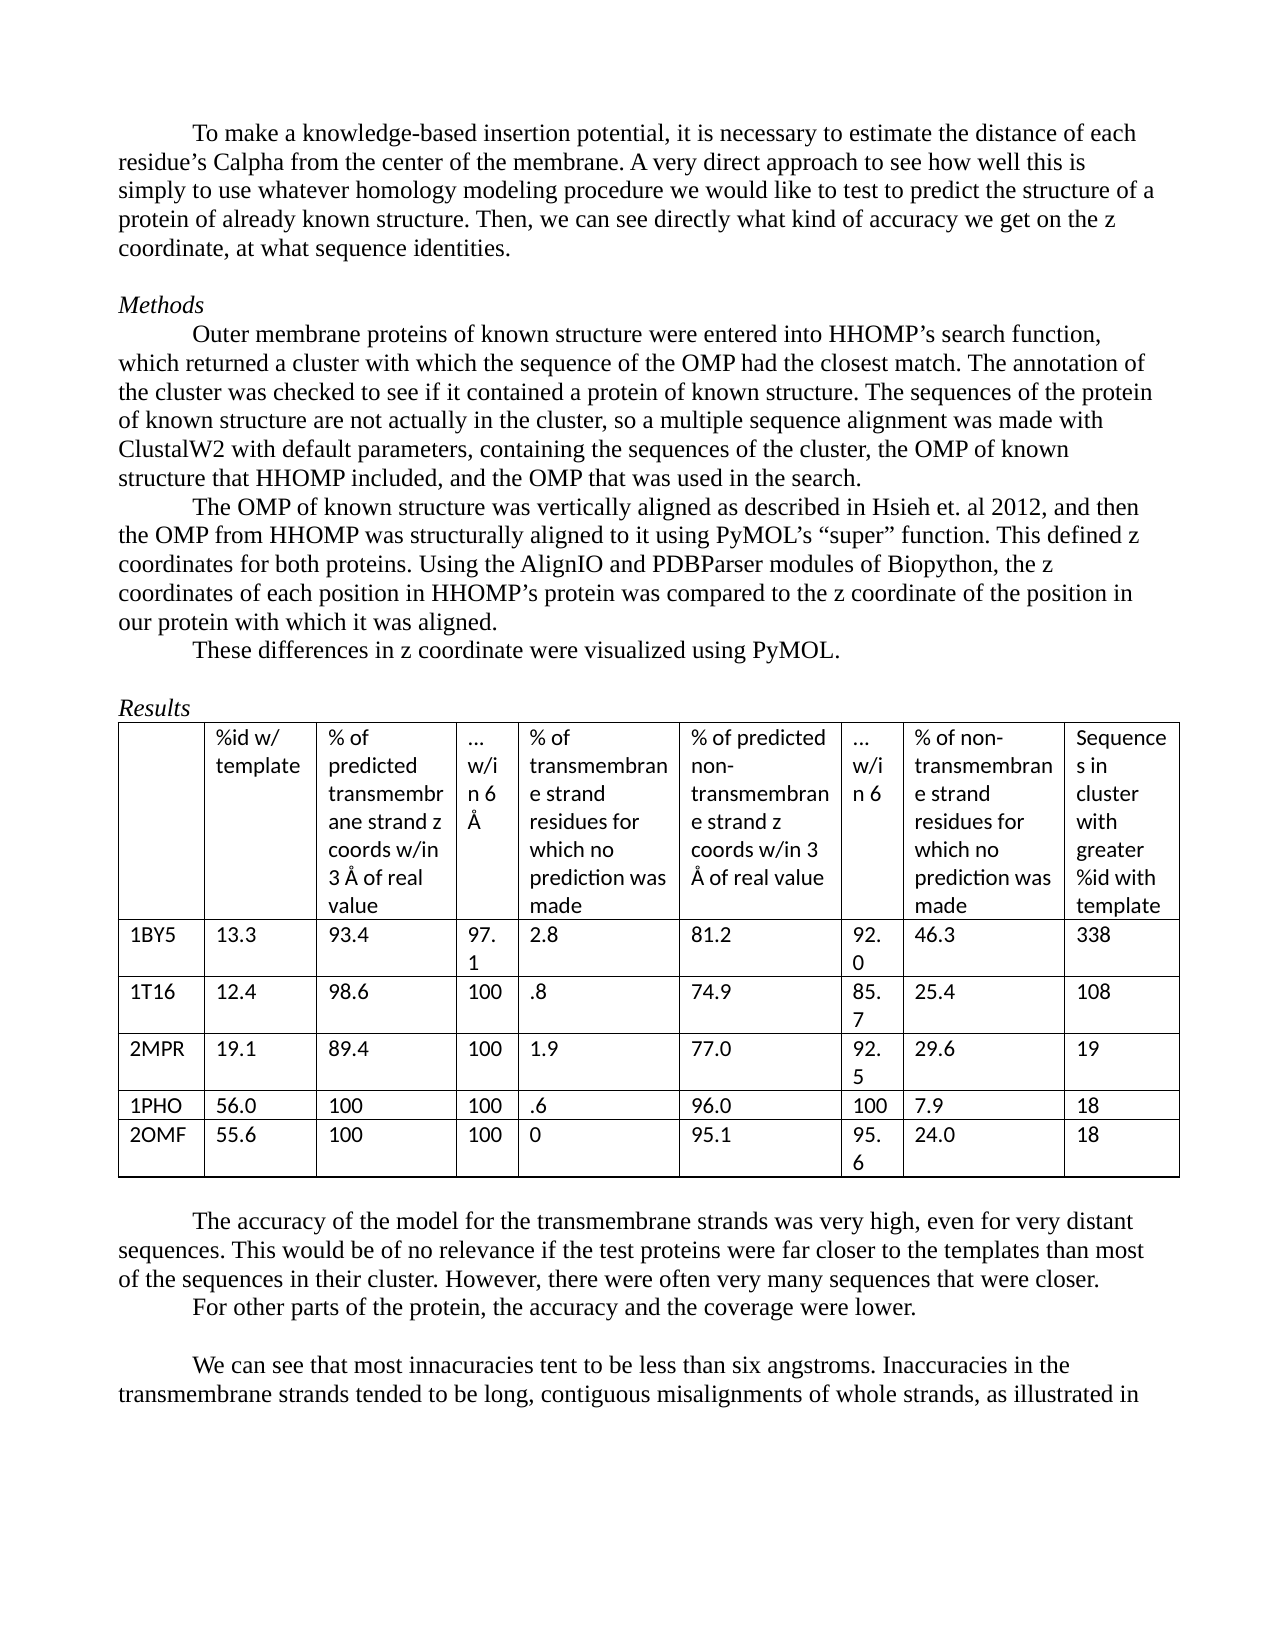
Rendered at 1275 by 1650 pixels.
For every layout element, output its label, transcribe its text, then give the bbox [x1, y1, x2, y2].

table_cell 74.9 [680, 977, 841, 1033]
table_header % of predicted non-transmembrane strand z coords w/in 3 Å of real value [680, 723, 841, 919]
table_cell 19 [1065, 1034, 1179, 1090]
text For other parts of the protein, the accuracy and the coverage were lower. [118, 1292, 1157, 1321]
text The OMP of known structure was vertically aligned as described in Hsieh et. al 2012, and then the OMP from HHOMP was structurally aligned to it using PyMOL’s “super” function. This defined z coordinates for both proteins. Using the AlignIO and PDBParser modules of Biopython, the z coordinates of each position in HHOMP’s protein was compared to the z coordinate of the position in our protein with which it was aligned. [118, 492, 1157, 636]
table_cell .8 [519, 977, 679, 1033]
table_cell 77.0 [680, 1034, 841, 1090]
table_cell 93.4 [317, 920, 456, 976]
table_cell 18 [1065, 1120, 1179, 1176]
table_cell 2.8 [519, 920, 679, 976]
table_cell 19.1 [205, 1034, 316, 1090]
table_cell 100 [457, 977, 518, 1033]
table_cell 13.3 [205, 920, 316, 976]
table_cell 100 [842, 1091, 903, 1119]
table_cell 97.1 [457, 920, 518, 976]
table_cell 95.6 [842, 1120, 903, 1176]
table_cell .6 [519, 1091, 679, 1119]
table_cell 29.6 [904, 1034, 1064, 1090]
table_cell 25.4 [904, 977, 1064, 1033]
table_cell 85.7 [842, 977, 903, 1033]
table_cell 92.0 [842, 920, 903, 976]
table_cell 24.0 [904, 1120, 1064, 1176]
text Results [118, 693, 1157, 722]
table_cell 100 [317, 1120, 456, 1176]
table_cell 100 [457, 1034, 518, 1090]
table_cell 55.6 [205, 1120, 316, 1176]
table_header Sequences in cluster with greater %id with template [1065, 723, 1179, 919]
table_cell 108 [1065, 977, 1179, 1033]
text Methods [118, 291, 1157, 319]
table_header ... w/in 6 Å [457, 723, 518, 919]
table_cell 100 [317, 1091, 456, 1119]
table_cell 2OMF [119, 1120, 204, 1176]
table_cell 1.9 [519, 1034, 679, 1090]
text To make a knowledge-based insertion potential, it is necessary to estimate the distance of each residue’s Calpha from the center of the membrane. A very direct approach to see how well this is simply to use whatever homology modeling procedure we would like to test to predict the structure of a protein of already known structure. Then, we can see directly what kind of accuracy we get on the z coordinate, at what sequence identities. [118, 118, 1157, 262]
table_cell 100 [457, 1091, 518, 1119]
table_cell 7.9 [904, 1091, 1064, 1119]
table_header %id w/ template [205, 723, 316, 919]
table_cell 12.4 [205, 977, 316, 1033]
table_cell 338 [1065, 920, 1179, 976]
table_cell 100 [457, 1120, 518, 1176]
table_cell 1T16 [119, 977, 204, 1033]
text These differences in z coordinate were visualized using PyMOL. [118, 636, 1157, 664]
table_cell 1BY5 [119, 920, 204, 976]
table_cell 81.2 [680, 920, 841, 976]
table_cell 96.0 [680, 1091, 841, 1119]
table_cell 1PHO [119, 1091, 204, 1119]
table_cell 18 [1065, 1091, 1179, 1119]
text Outer membrane proteins of known structure were entered into HHOMP’s search function, which returned a cluster with which the sequence of the OMP had the closest match. The annotation of the cluster was checked to see if it contained a protein of known structure. The sequences of the protein of known structure are not actually in the cluster, so a multiple sequence alignment was made with ClustalW2 with default parameters, containing the sequences of the cluster, the OMP of known structure that HHOMP included, and the OMP that was used in the search. [118, 319, 1157, 492]
text We can see that most innacuracies tent to be less than six angstroms. Inaccuracies in the transmembrane strands tended to be long, contiguous misalignments of whole strands, as illustrated in [118, 1350, 1157, 1407]
table_header % of predicted transmembrane strand z coords w/in 3 Å of real value [317, 723, 456, 919]
table_header % of transmembrane strand residues for which no prediction was made [519, 723, 679, 919]
table_cell 89.4 [317, 1034, 456, 1090]
table_cell 95.1 [680, 1120, 841, 1176]
table_cell 56.0 [205, 1091, 316, 1119]
table_header [119, 723, 204, 919]
table_header % of non-transmembrane strand residues for which no prediction was made [904, 723, 1064, 919]
table_cell 98.6 [317, 977, 456, 1033]
table_cell 0 [519, 1120, 679, 1176]
text The accuracy of the model for the transmembrane strands was very high, even for very distant sequences. This would be of no relevance if the test proteins were far closer to the templates than most of the sequences in their cluster. However, there were often very many sequences that were closer. [118, 1206, 1157, 1292]
table_cell 46.3 [904, 920, 1064, 976]
table_header ... w/in 6 [842, 723, 903, 919]
table_cell 92.5 [842, 1034, 903, 1090]
table_cell 2MPR [119, 1034, 204, 1090]
